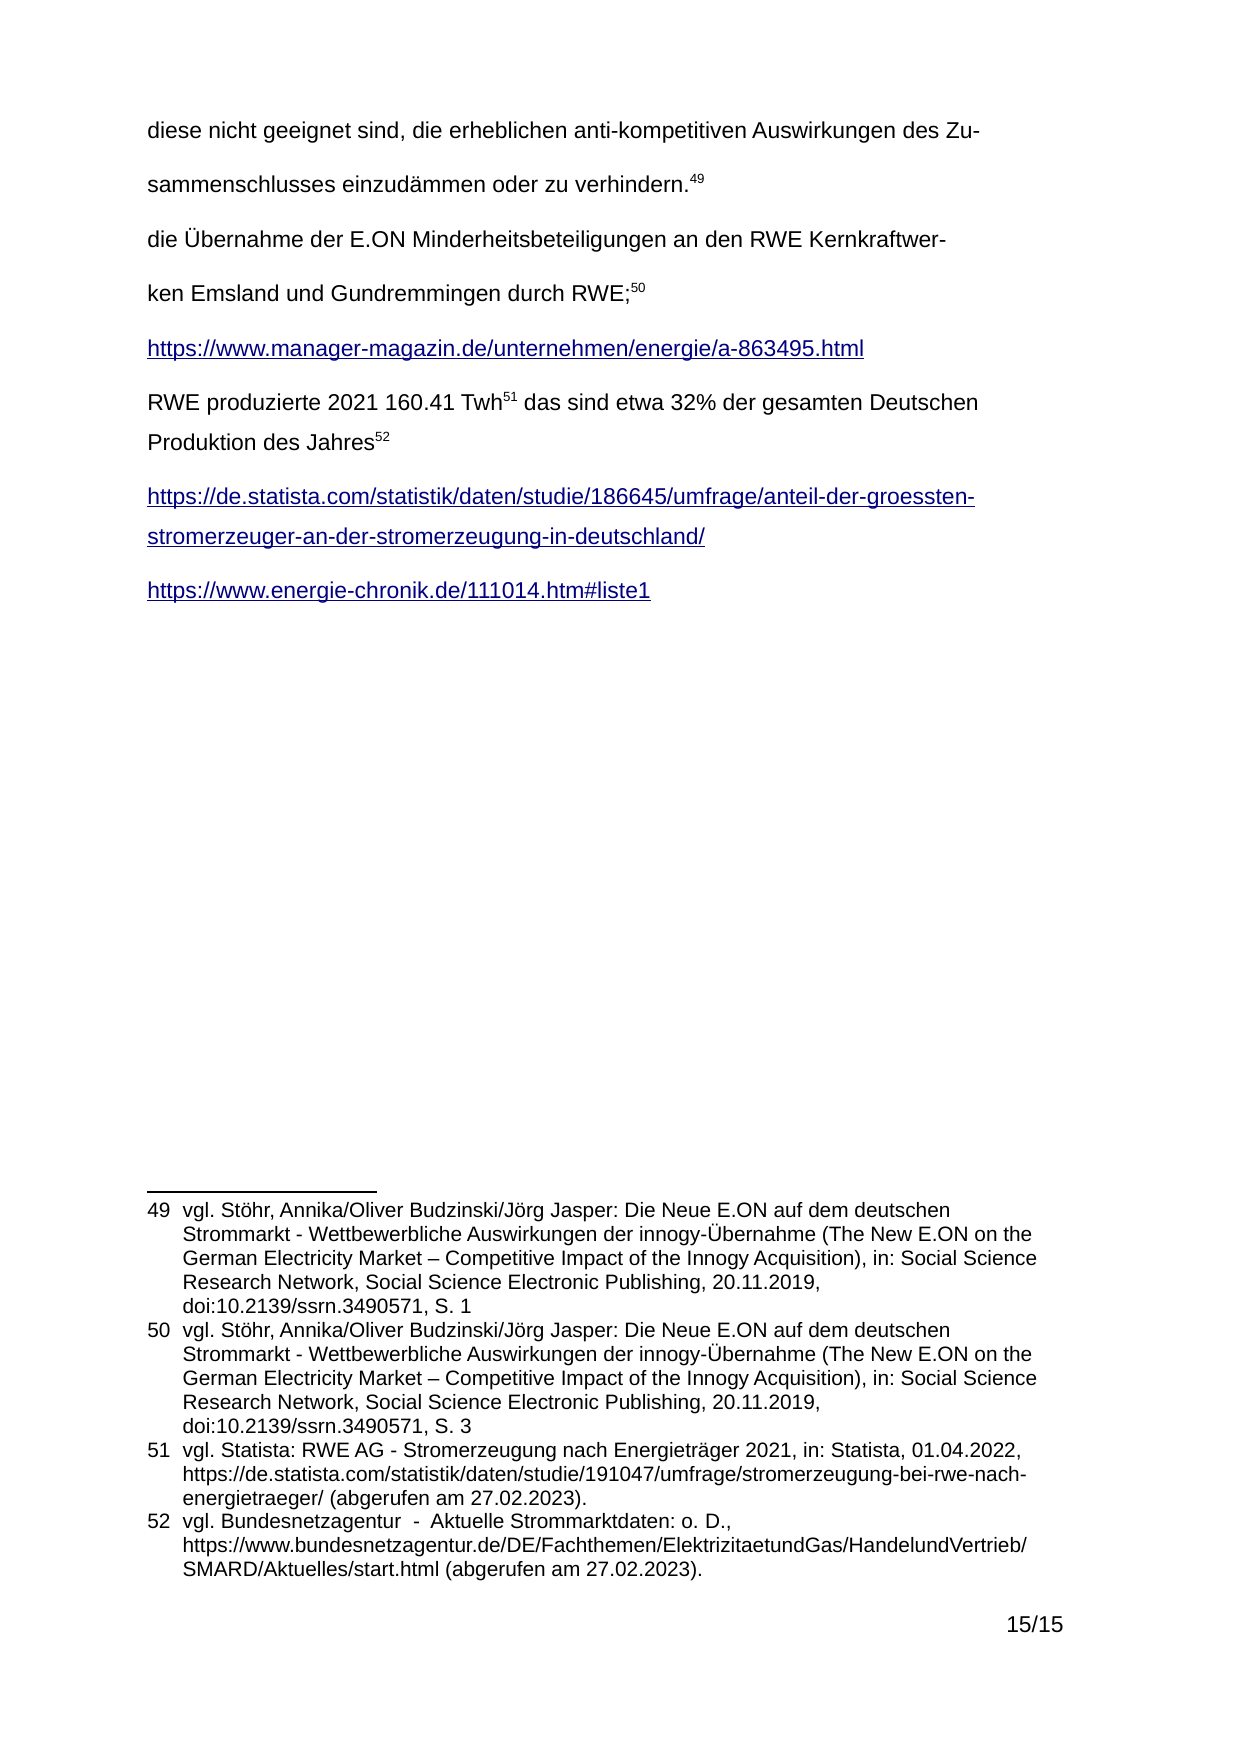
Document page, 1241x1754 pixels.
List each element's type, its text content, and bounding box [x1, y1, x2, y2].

text vgl. Statista: RWE AG - Stromerzeugung nach Energieträger 2021, in: Statista, 01.04.2022, https://de.statista.com/statistik/daten/studie/191047/umfrage/stromerzeugung-bei-rwe-nach-energietraeger/ (abgerufen am 27.02.2023). [147, 1437, 1063, 1509]
text vgl. Bundesnetzagentur - Aktuelle Strommarktdaten: o. D., https://www.bundesnetzagentur.de/DE/Fachthemen/ElektrizitaetundGas/HandelundVertrieb/SMARD/Aktuelles/start.html (abgerufen am 27.02.2023). [147, 1509, 1063, 1581]
text sammenschlusses einzudämmen oder zu verhindern. [147, 171, 1063, 198]
text https://www.energie-chronik.de/111014.htm#liste1 [147, 577, 1063, 604]
text ken Emsland und Gundremmingen durch RWE; [147, 280, 1063, 307]
text die Übernahme der E.ON Minderheitsbeteiligungen an den RWE Kernkraftwer- [147, 226, 1063, 252]
text https://de.statista.com/statistik/daten/studie/186645/umfrage/anteil-der-groessten-stromerzeuger-an-der-stromerzeugung-in-deutschland/ [147, 483, 1063, 549]
text vgl. Stöhr, Annika/Oliver Budzinski/Jörg Jasper: Die Neue E.ON auf dem deutschen Strommarkt - Wettbewerbliche Auswirkungen der innogy-Übernahme (The New E.ON on the German Electricity Market – Competitive Impact of the Innogy Acquisition), in: Social Science Research Network, Social Science Electronic Publishing, 20.11.2019, doi:10.2139/ssrn.3490571, S. 1 [147, 1198, 1063, 1318]
text diese nicht geeignet sind, die erheblichen anti-kompetitiven Auswirkungen des Zu- [147, 117, 1063, 143]
text https://www.manager-magazin.de/unternehmen/energie/a-863495.html [147, 335, 1063, 361]
text vgl. Stöhr, Annika/Oliver Budzinski/Jörg Jasper: Die Neue E.ON auf dem deutschen Strommarkt - Wettbewerbliche Auswirkungen der innogy-Übernahme (The New E.ON on the German Electricity Market – Competitive Impact of the Innogy Acquisition), in: Social Science Research Network, Social Science Electronic Publishing, 20.11.2019, doi:10.2139/ssrn.3490571, S. 3 [147, 1318, 1063, 1437]
text RWE produzierte 2021 160.41 Twh das sind etwa 32% der gesamten Deutschen Produktion des Jahres [147, 389, 1063, 455]
